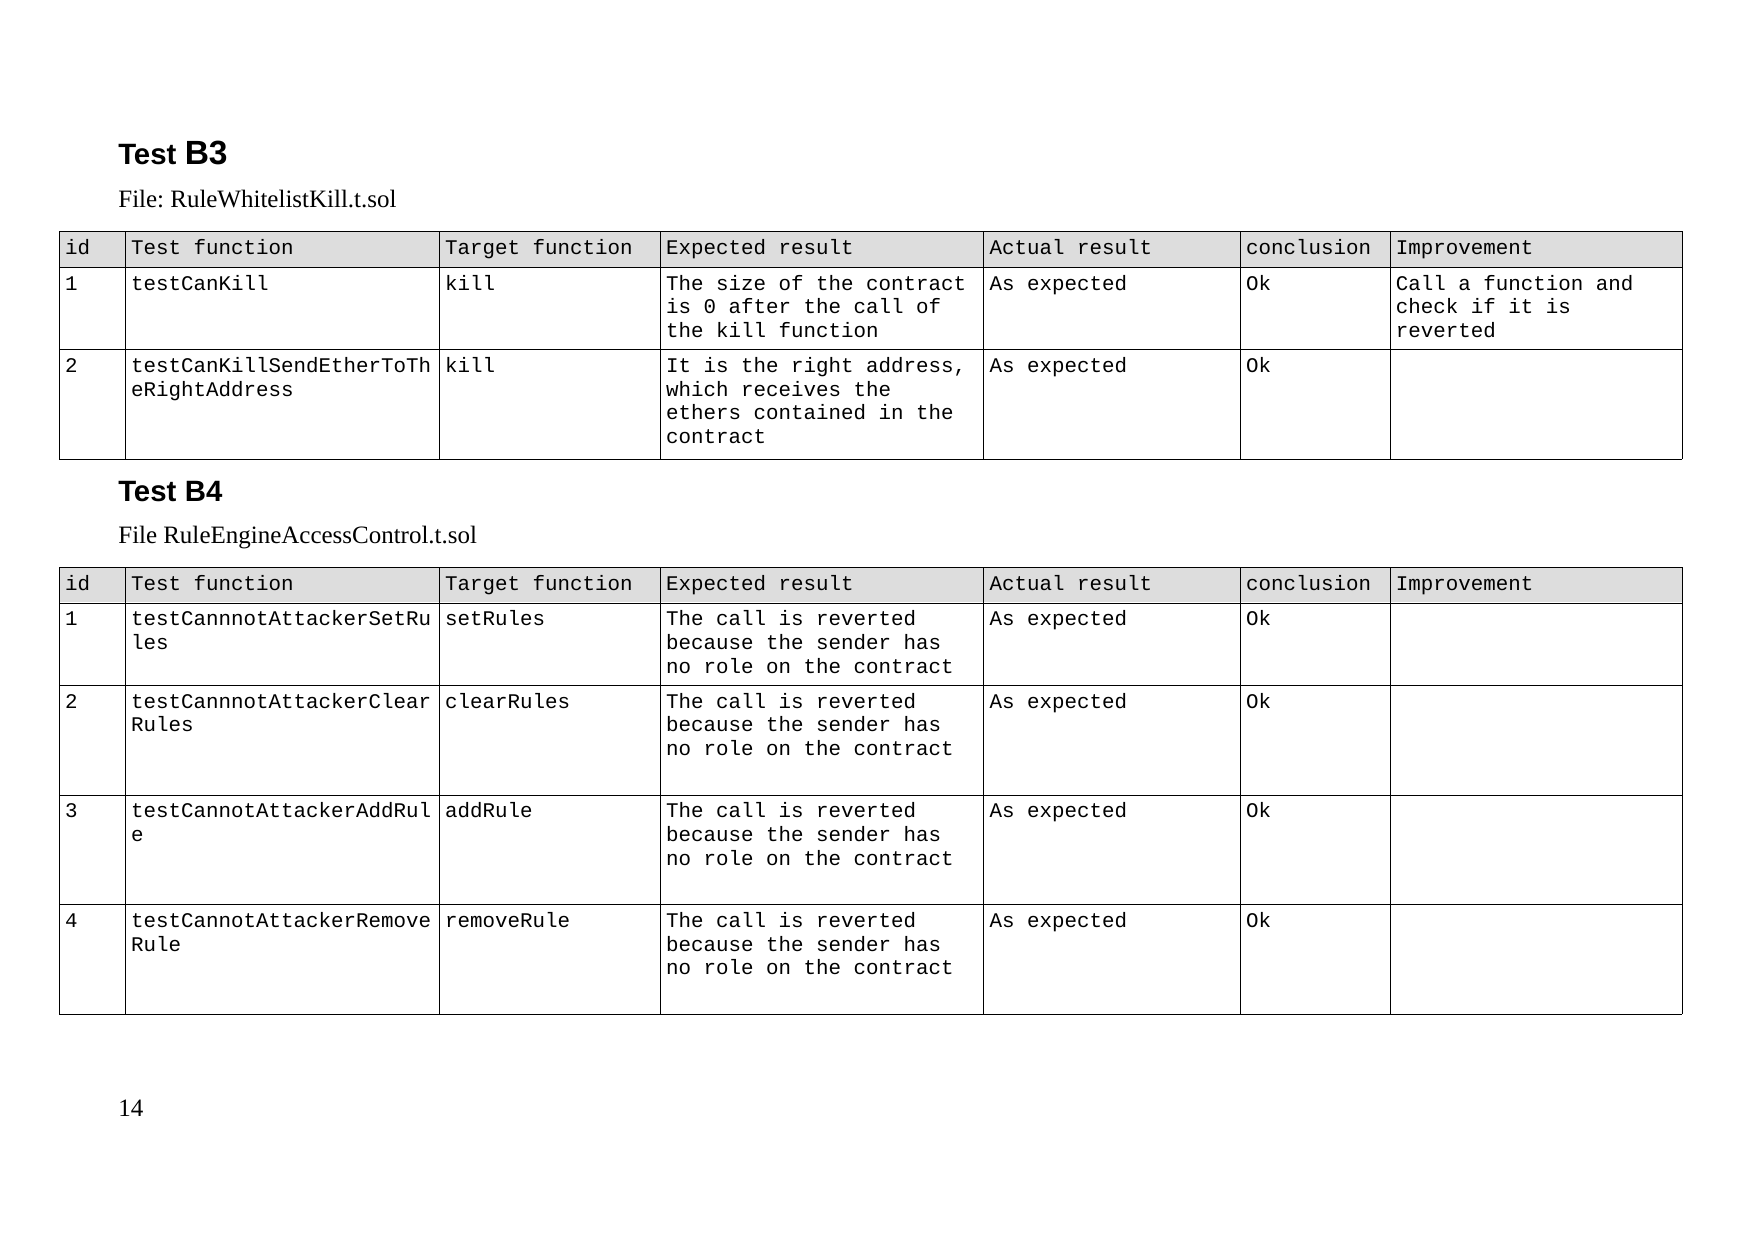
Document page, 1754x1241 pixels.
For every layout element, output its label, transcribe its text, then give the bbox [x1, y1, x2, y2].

table_cell 1 [60, 268, 125, 349]
table_header Target function [440, 232, 660, 267]
text File RuleEngineAccessControl.t.sol [118, 520, 1636, 548]
table_cell As expected [984, 604, 1240, 685]
table_header Improvement [1391, 568, 1682, 602]
table_header conclusion [1241, 568, 1390, 602]
table_header id [60, 568, 125, 602]
table_cell Ok [1241, 686, 1390, 794]
table_cell As expected [984, 350, 1240, 459]
table_cell testCanKillSendEtherToTheRightAddress [126, 350, 439, 459]
table_cell 2 [60, 350, 125, 459]
table_cell removeRule [440, 905, 660, 1014]
table_cell Ok [1241, 268, 1390, 349]
table_cell Ok [1241, 905, 1390, 1014]
table_header Improvement [1391, 232, 1682, 267]
table_cell testCannnotAttackerClearRules [126, 686, 439, 794]
table_cell testCannotAttackerRemoveRule [126, 905, 439, 1014]
table_cell 2 [60, 686, 125, 794]
text File: RuleWhitelistKill.t.sol [118, 184, 1636, 213]
table_cell As expected [984, 686, 1240, 794]
table_header id [60, 232, 125, 267]
table_header conclusion [1241, 232, 1390, 267]
table_cell kill [440, 268, 660, 349]
table_cell Ok [1241, 796, 1390, 904]
table_header Actual result [984, 568, 1240, 602]
table_cell The size of the contract is 0 after the call of the kill function [661, 268, 983, 349]
table_cell [1391, 905, 1682, 1014]
table_cell The call is reverted because the sender has no role on the contract [661, 796, 983, 904]
table_cell It is the right address, which receives the ethers contained in the contract [661, 350, 983, 459]
table_cell The call is reverted because the sender has no role on the contract [661, 686, 983, 794]
table_cell testCannnotAttackerSetRules [126, 604, 439, 685]
table_cell testCanKill [126, 268, 439, 349]
table_cell [1391, 686, 1682, 794]
table_cell The call is reverted because the sender has no role on the contract [661, 905, 983, 1014]
table_cell setRules [440, 604, 660, 685]
table_cell kill [440, 350, 660, 459]
table_header Test function [126, 568, 439, 602]
table_header Expected result [661, 568, 983, 602]
table_cell As expected [984, 268, 1240, 349]
table_header Target function [440, 568, 660, 602]
table_cell Ok [1241, 350, 1390, 459]
table_cell Call a function and check if it is reverted [1391, 268, 1682, 349]
table_cell clearRules [440, 686, 660, 794]
table_cell As expected [984, 905, 1240, 1014]
table_cell testCannotAttackerAddRule [126, 796, 439, 904]
table_header Actual result [984, 232, 1240, 267]
table_header Test function [126, 232, 439, 267]
table_cell The call is reverted because the sender has no role on the contract [661, 604, 983, 685]
table_cell [1391, 604, 1682, 685]
table_cell addRule [440, 796, 660, 904]
table_cell 1 [60, 604, 125, 685]
table_cell [1391, 350, 1682, 459]
table_header Expected result [661, 232, 983, 267]
table_cell As expected [984, 796, 1240, 904]
table_cell 3 [60, 796, 125, 904]
subtitle Test B4 [118, 473, 1636, 507]
table_cell [1391, 796, 1682, 904]
subtitle Test B3 [118, 133, 1636, 171]
table_cell 4 [60, 905, 125, 1014]
table_cell Ok [1241, 604, 1390, 685]
